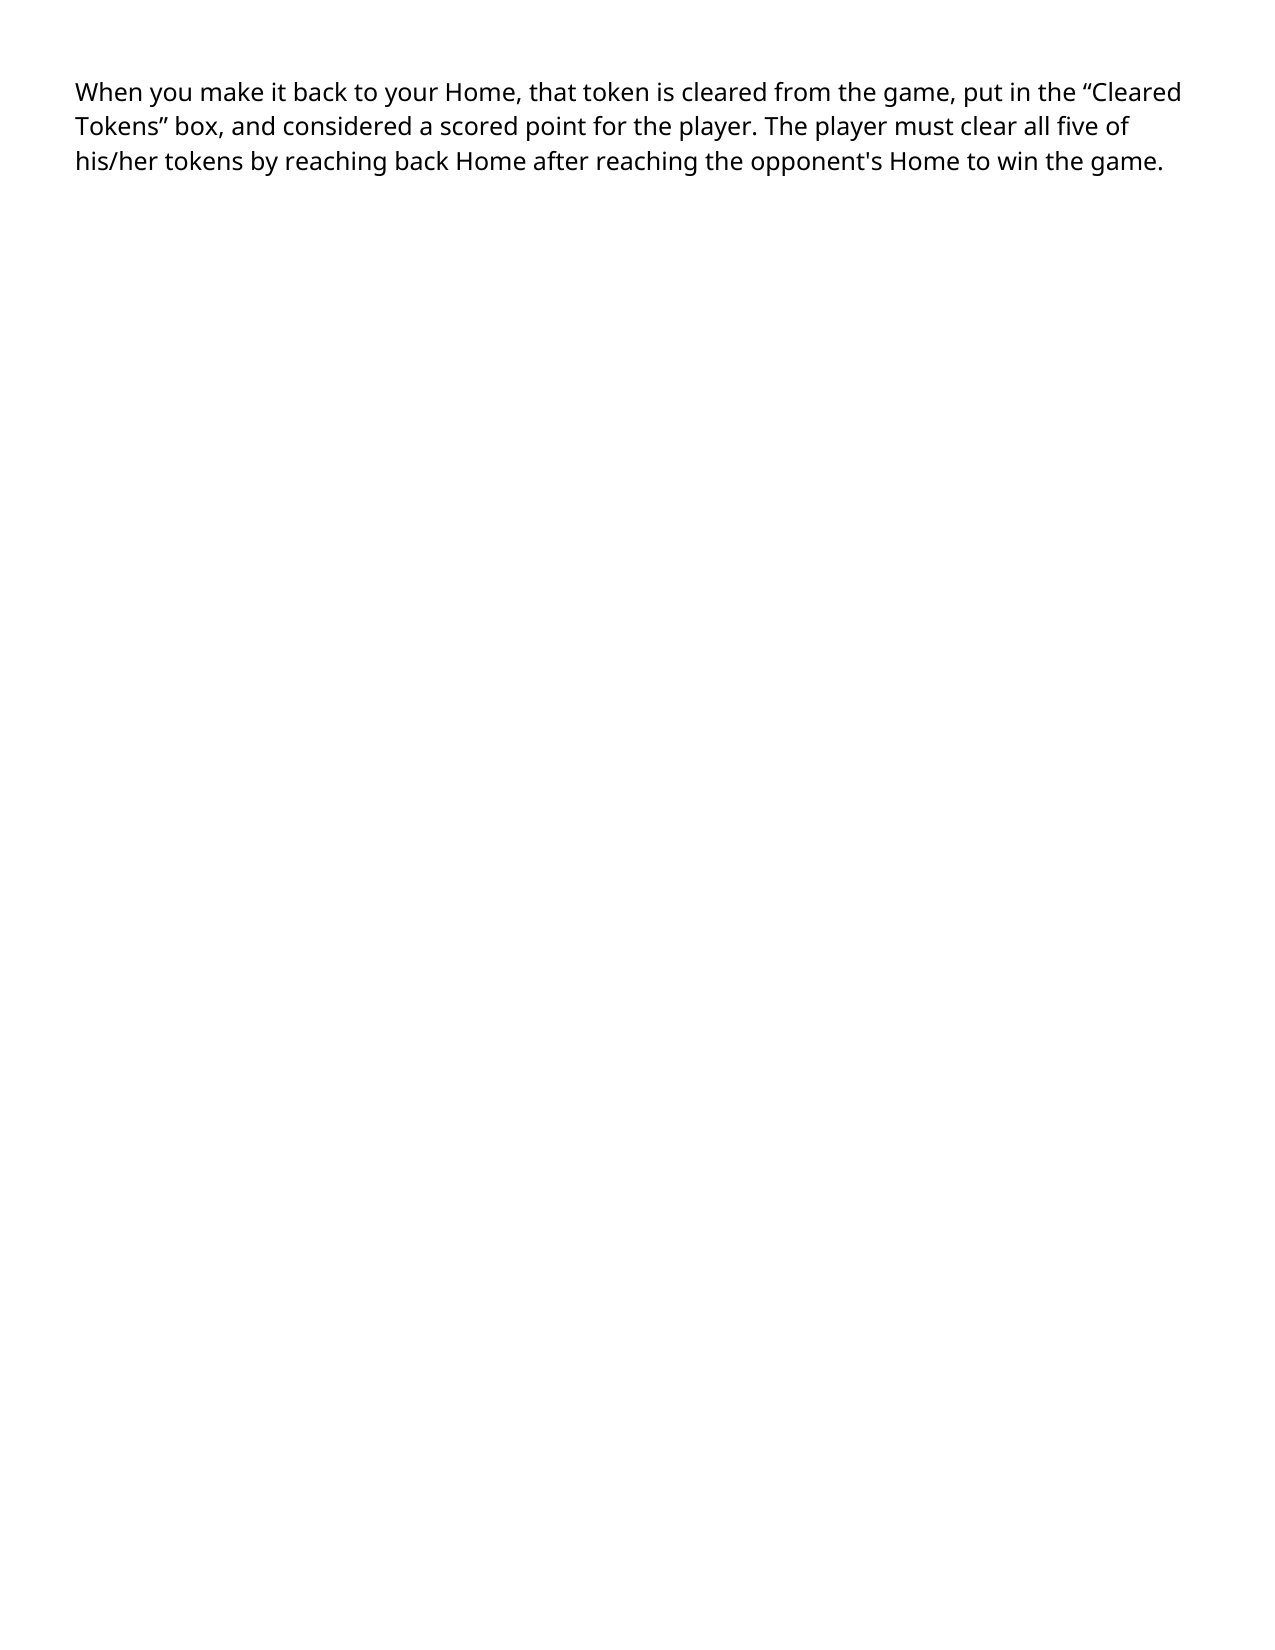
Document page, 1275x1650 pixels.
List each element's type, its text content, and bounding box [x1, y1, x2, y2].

text When you make it back to your Home, that token is cleared from the game, put in the “Cleared Tokens” box, and considered a scored point for the player. The player must clear all five of his/her tokens by reaching back Home after reaching the opponent's Home to win the game. [75, 75, 1200, 177]
